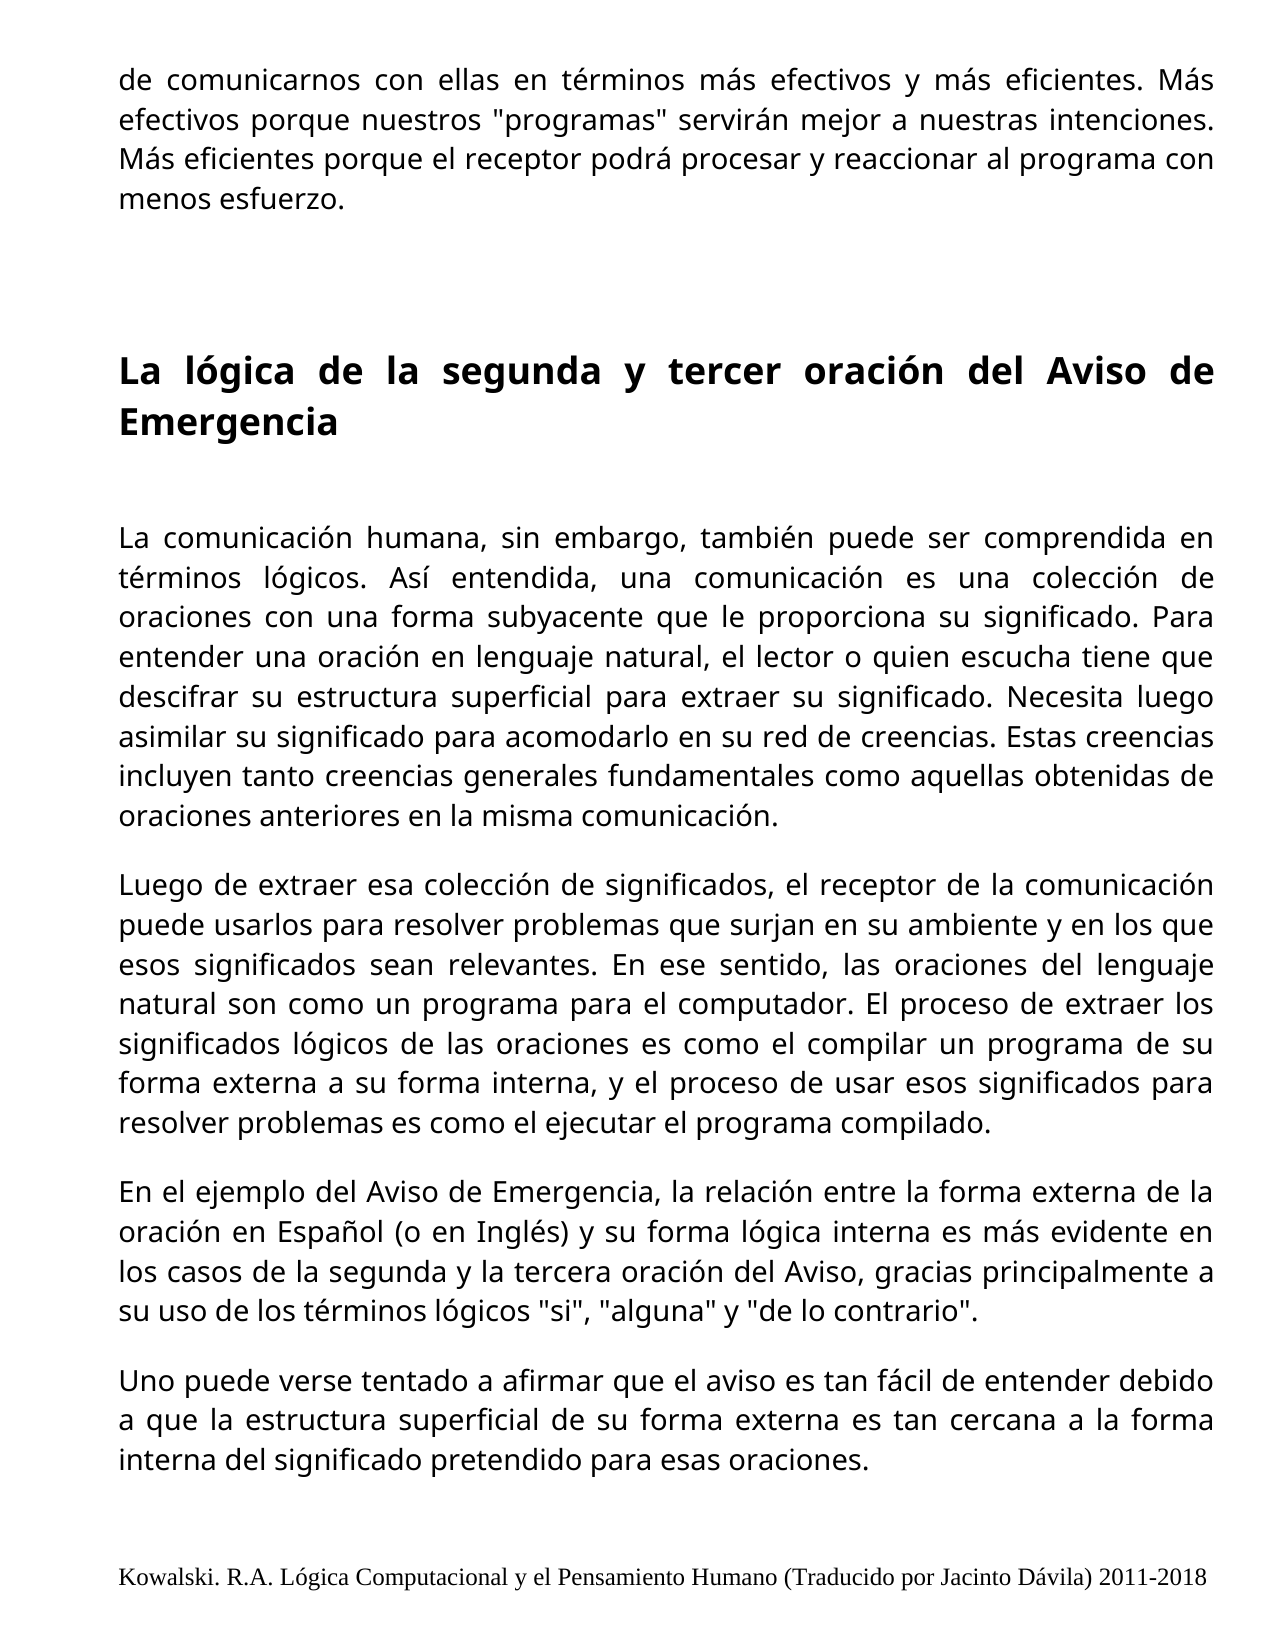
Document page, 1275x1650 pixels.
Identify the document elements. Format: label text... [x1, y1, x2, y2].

text de comunicarnos con ellas en términos más efectivos y más eficientes. Más efectivos porque nuestros "programas" servirán mejor a nuestras intenciones. Más eficientes porque el receptor podrá procesar y reaccionar al programa con menos esfuerzo. [118, 59, 1216, 218]
text En el ejemplo del Aviso de Emergencia, la relación entre la forma externa de la oración en Español (o en Inglés) y su forma lógica interna es más evidente en los casos de la segunda y la tercera oración del Aviso, gracias principalmente a su uso de los términos lógicos "si", "alguna" y "de lo contrario". [118, 1172, 1216, 1330]
subtitle La lógica de la segunda y tercer oración del Aviso de Emergencia [118, 344, 1216, 447]
text Luego de extraer esa colección de significados, el receptor de la comunicación puede usarlos para resolver problemas que surjan en su ambiente y en los que esos significados sean relevantes. En ese sentido, las oraciones del lenguaje natural son como un programa para el computador. El proceso de extraer los significados lógicos de las oraciones es como el compilar un programa de su forma externa a su forma interna, y el proceso de usar esos significados para resolver problemas es como el ejecutar el programa compilado. [118, 864, 1216, 1142]
text Uno puede verse tentado a afirmar que el aviso es tan fácil de entender debido a que la estructura superficial de su forma externa es tan cercana a la forma interna del significado pretendido para esas oraciones. [118, 1360, 1216, 1479]
text La comunicación humana, sin embargo, también puede ser comprendida en términos lógicos. Así entendida, una comunicación es una colección de oraciones con una forma subyacente que le proporciona su significado. Para entender una oración en lenguaje natural, el lector o quien escucha tiene que descifrar su estructura superficial para extraer su significado. Necesita luego asimilar su significado para acomodarlo en su red de creencias. Estas creencias incluyen tanto creencias generales fundamentales como aquellas obtenidas de oraciones anteriores en la misma comunicación. [118, 517, 1216, 835]
